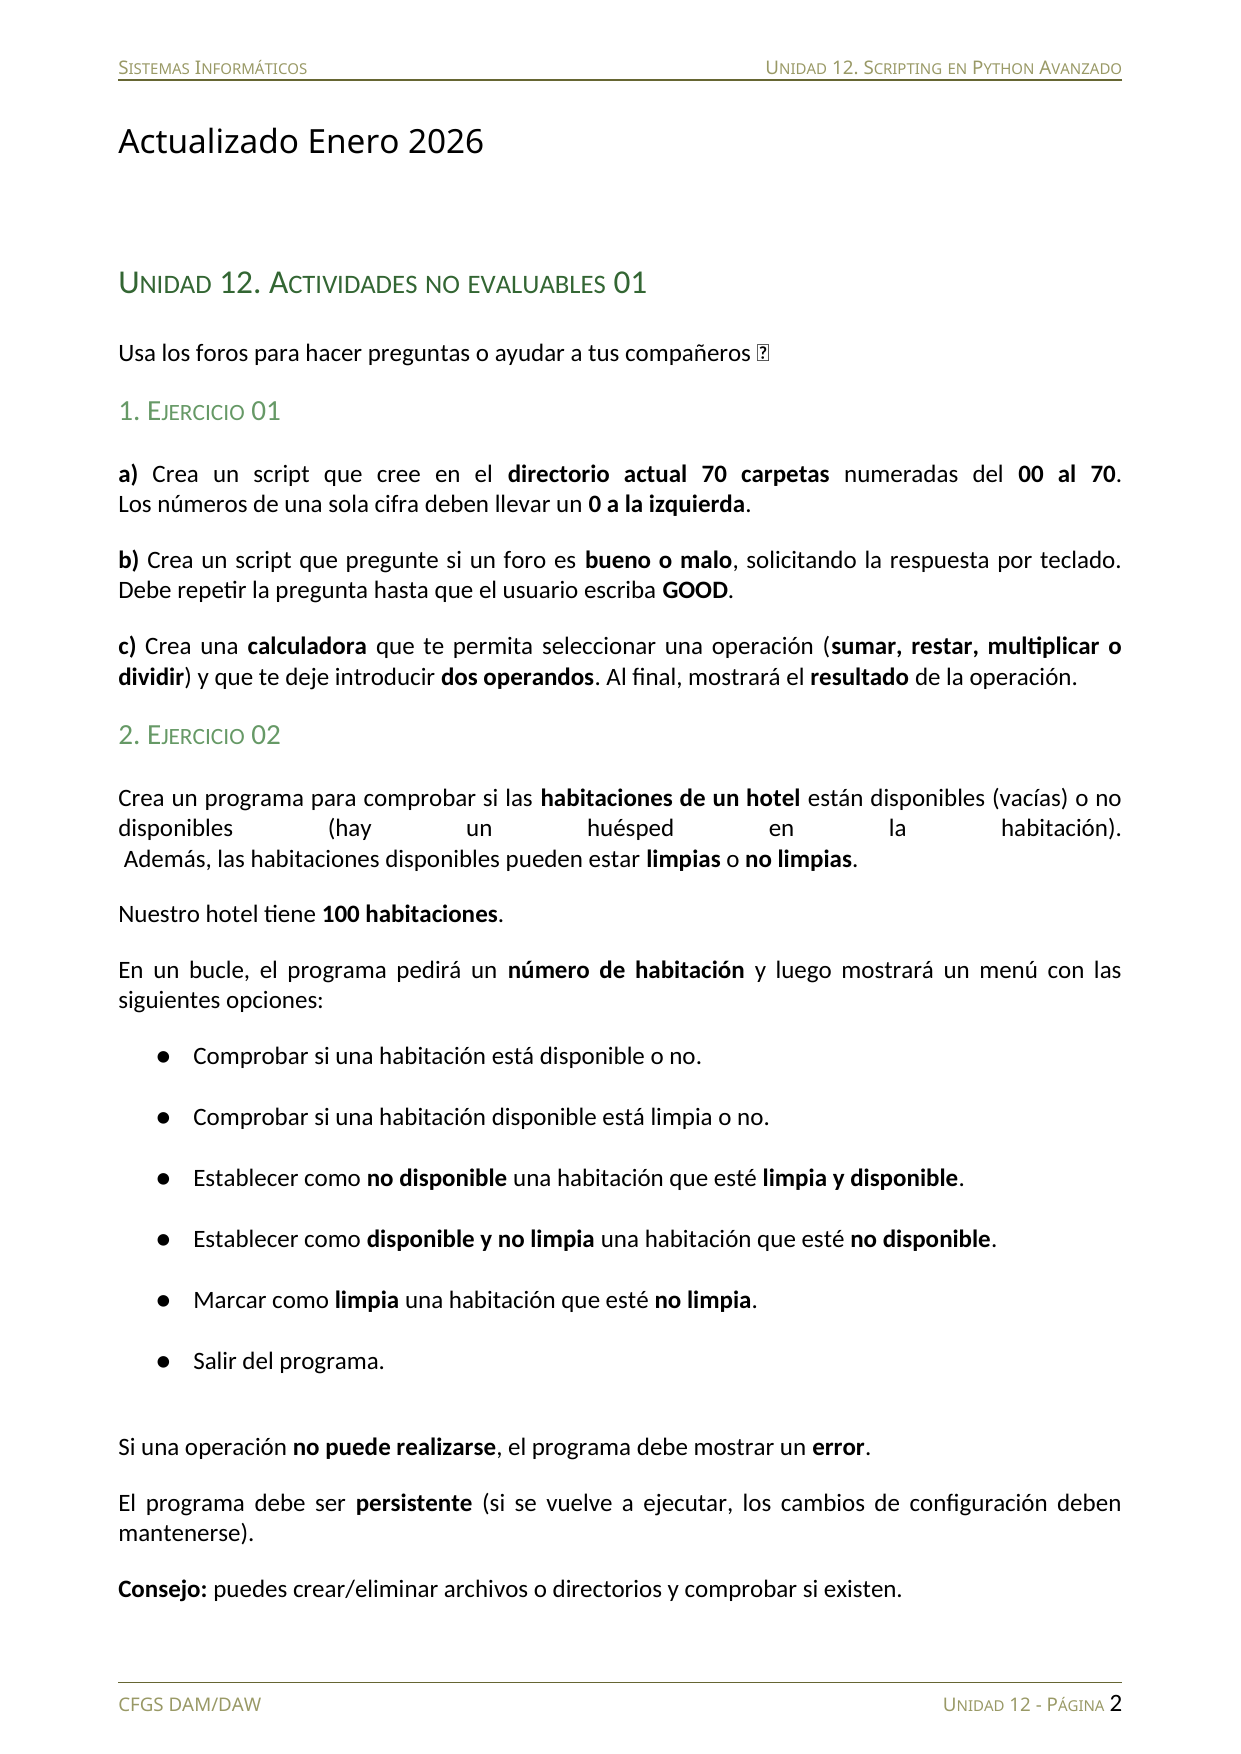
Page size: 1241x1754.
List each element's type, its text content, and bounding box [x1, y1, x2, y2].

list Salir del programa. [156, 1345, 1122, 1406]
text Unidad 12. Actividades no evaluables 01 [118, 261, 1122, 302]
subtitle 1. Ejercicio 01 [118, 392, 1122, 428]
list Marcar como limpia una habitación que esté no limpia. [156, 1284, 1122, 1345]
text Crea un programa para comprobar si las habitaciones de un hotel están disponibles (vacías) o no disponibles (hay un huésped en la habitación). Además, las habitaciones disponibles pueden estar limpias o no limpias. [118, 782, 1122, 873]
text Consejo: puedes crear/eliminar archivos o directorios y comprobar si existen. [118, 1573, 1122, 1603]
text b) Crea un script que pregunte si un foro es bueno o malo, solicitando la respuesta por teclado. Debe repetir la pregunta hasta que el usuario escriba GOOD. [118, 544, 1122, 605]
text El programa debe ser persistente (si se vuelve a ejecutar, los cambios de configuración deben mantenerse). [118, 1487, 1122, 1548]
list Establecer como no disponible una habitación que esté limpia y disponible. [156, 1162, 1122, 1223]
text Nuestro hotel tiene 100 habitaciones. [118, 898, 1122, 929]
text Actualizado Enero 2026 [118, 118, 1122, 163]
text En un bucle, el programa pedirá un número de habitación y luego mostrará un menú con las siguientes opciones: [118, 954, 1122, 1015]
list Comprobar si una habitación está disponible o no. [156, 1040, 1122, 1101]
text a) Crea un script que cree en el directorio actual 70 carpetas numeradas del 00 al 70. Los números de una sola cifra deben llevar un 0 a la izquierda. [118, 458, 1122, 519]
text Si una operación no puede realizarse, el programa debe mostrar un error. [118, 1431, 1122, 1462]
text Usa los foros para hacer preguntas o ayudar a tus compañeros 🙂 [118, 337, 1122, 367]
list Establecer como disponible y no limpia una habitación que esté no disponible. [156, 1223, 1122, 1284]
text c) Crea una calculadora que te permita seleccionar una operación (sumar, restar, multiplicar o dividir) y que te deje introducir dos operandos. Al final, mostrará el resultado de la operación. [118, 630, 1122, 691]
subtitle 2. Ejercicio 02 [118, 716, 1122, 752]
list Comprobar si una habitación disponible está limpia o no. [156, 1101, 1122, 1162]
